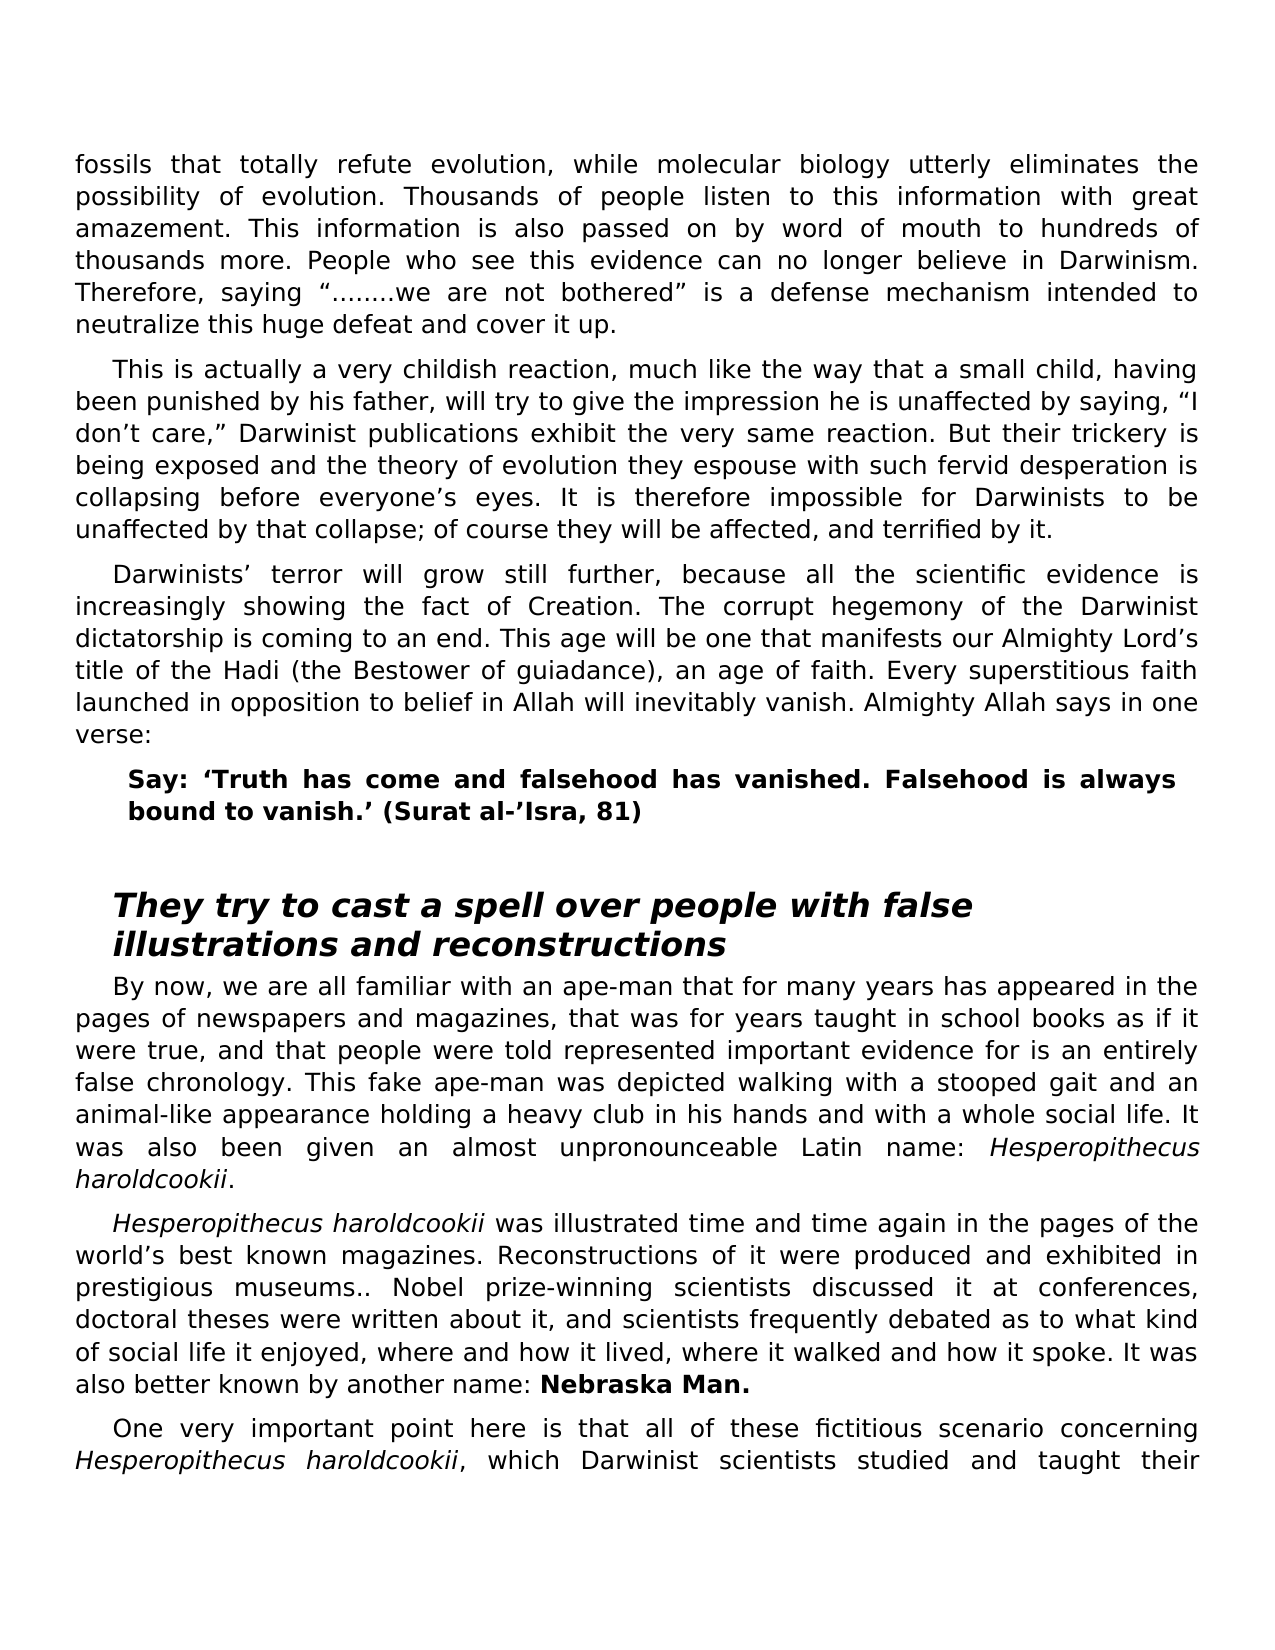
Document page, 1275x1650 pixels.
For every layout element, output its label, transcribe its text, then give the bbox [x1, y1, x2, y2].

text By now, we are all familiar with an ape-man that for many years has appeared in the pages of newspapers and magazines, that was for years taught in school books as if it were true, and that people were told represented important evidence for is an entirely false chronology. This fake ape-man was depicted walking with a stooped gait and an animal-like appearance holding a heavy club in his hands and with a whole social life. It was also been given an almost unpronounceable Latin name: Hesperopithecus haroldcookii. [75, 972, 1200, 1194]
text This is actually a very childish reaction, much like the way that a small child, having been punished by his father, will try to give the impression he is unaffected by saying, “I don’t care,” Darwinist publications exhibit the very same reaction. But their trickery is being exposed and the theory of evolution they espouse with such fervid desperation is collapsing before everyone’s eyes. It is therefore impossible for Darwinists to be unaffected by that collapse; of course they will be affected, and terrified by it. [75, 355, 1200, 544]
text One very important point here is that all of these fictitious scenario concerning Hesperopithecus haroldcookii, which Darwinist scientists studied and taught their [75, 1414, 1200, 1476]
text Darwinists’ terror will grow still further, because all the scientific evidence is increasingly showing the fact of Creation. The corrupt hegemony of the Darwinist dictatorship is coming to an end. This age will be one that manifests our Almighty Lord’s title of the Hadi (the Bestower of guiadance), an age of faith. Every superstitious faith launched in opposition to belief in Allah will inevitably vanish. Almighty Allah says in one verse: [75, 560, 1200, 749]
text Hesperopithecus haroldcookii was illustrated time and time again in the pages of the world’s best known magazines. Reconstructions of it were produced and exhibited in prestigious museums.. Nobel prize-winning scientists discussed it at conferences, doctoral theses were written about it, and scientists frequently debated as to what kind of social life it enjoyed, where and how it lived, where it walked and how it spoke. It was also better known by another name: Nebraska Man. [75, 1209, 1200, 1399]
text Say: ‘Truth has come and falsehood has vanished. Falsehood is always bound to vanish.’ (Surat al-’Isra, 81) [127, 765, 1177, 826]
text fossils that totally refute evolution, while molecular biology utterly eliminates the possibility of evolution. Thousands of people listen to this information with great amazement. This information is also passed on by word of mouth to hundreds of thousands more. People who see this evidence can no longer believe in Darwinism. Therefore, saying “........we are not bothered” is a defense mechanism intended to neutralize this huge defeat and cover it up. [75, 150, 1200, 339]
subtitle They try to cast a spell over people with false illustrations and reconstructions [112, 886, 1200, 964]
